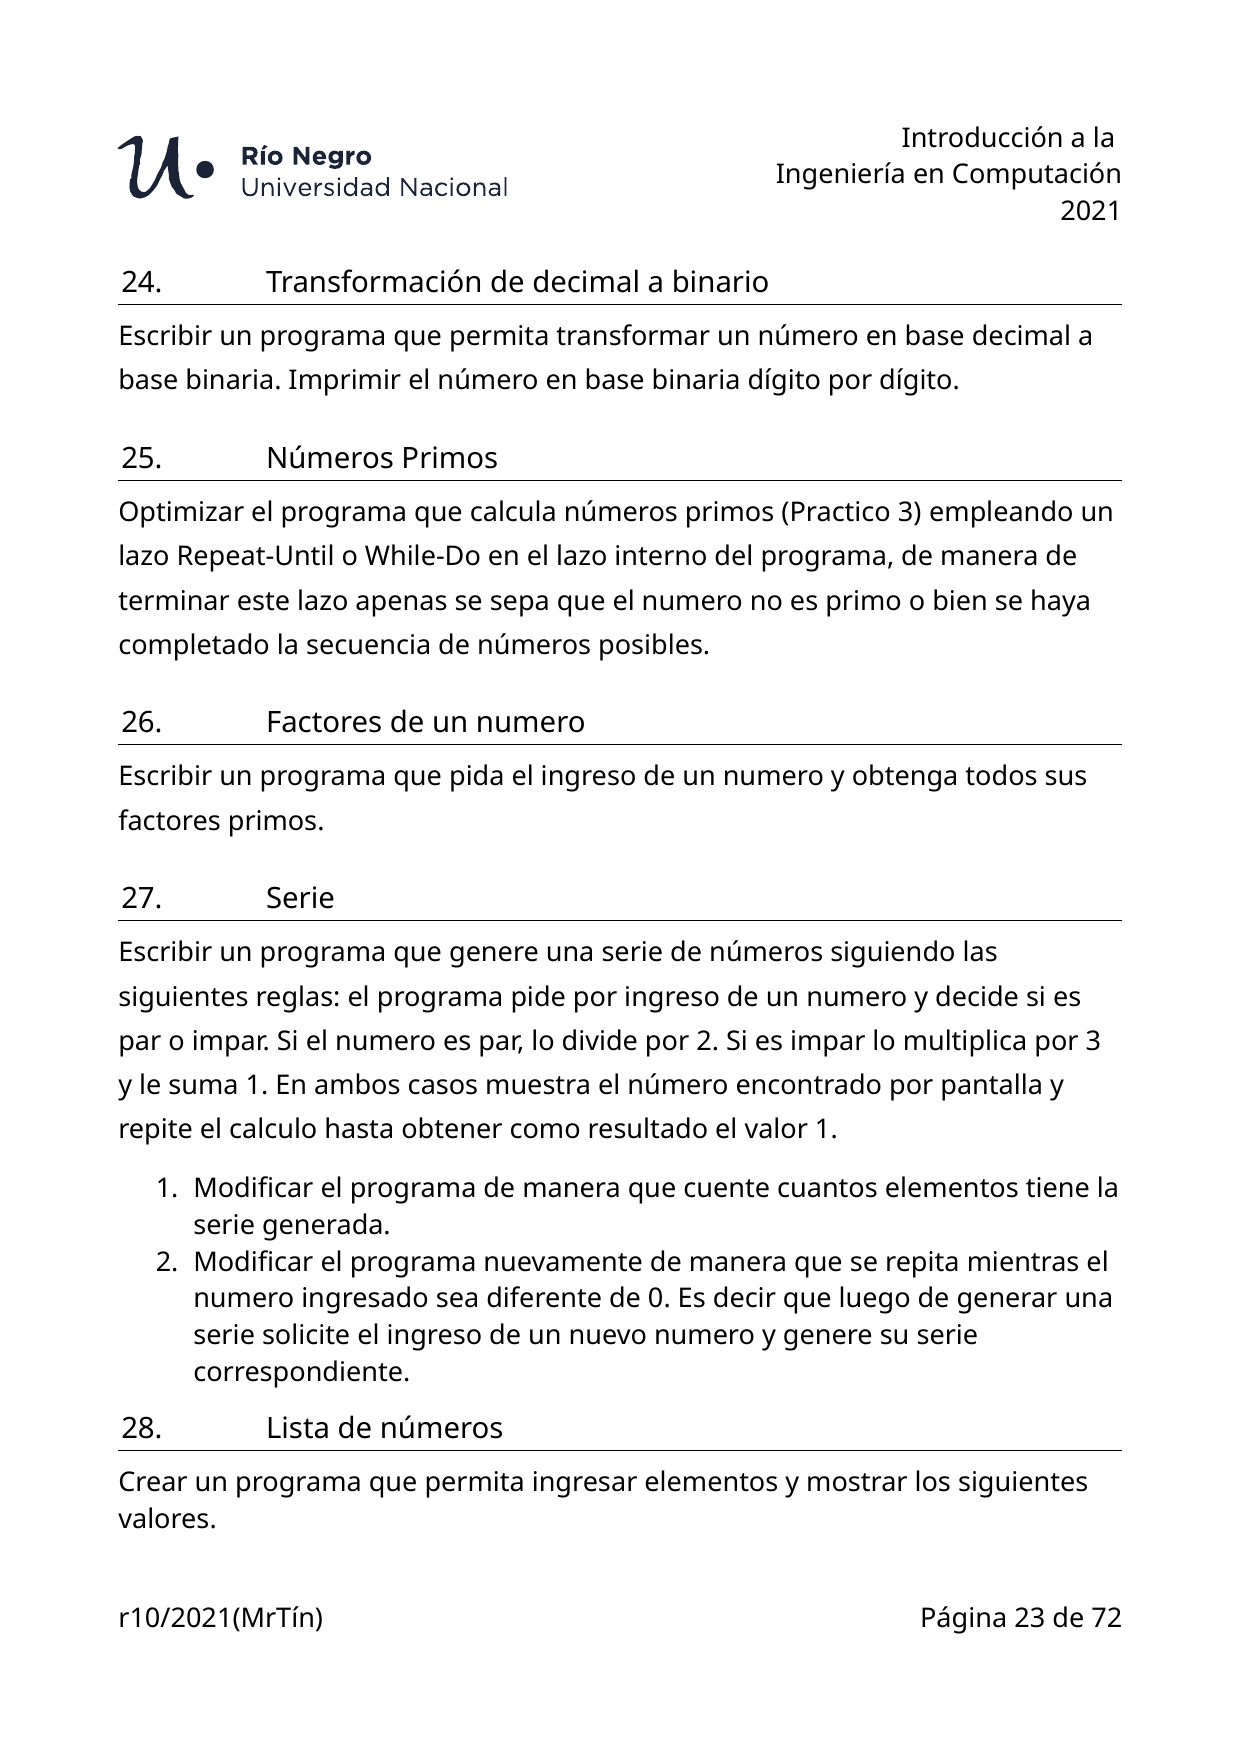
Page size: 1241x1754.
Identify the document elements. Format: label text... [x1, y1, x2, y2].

subtitle Lista de números [118, 1404, 1122, 1450]
text Escribir un programa que genere una serie de números siguiendo las siguientes reglas: el programa pide por ingreso de un numero y decide si es par o impar. Si el numero es par, lo divide por 2. Si es impar lo multiplica por 3 y le suma 1. En ambos casos muestra el número encontrado por pantalla y repite el calculo hasta obtener como resultado el valor 1. [118, 933, 1122, 1146]
text Crear un programa que permita ingresar elementos y mostrar los siguientes valores. [118, 1462, 1122, 1536]
list Modificar el programa de manera que cuente cuantos elementos tiene la serie generada. [156, 1168, 1122, 1242]
text Escribir un programa que permita transformar un número en base decimal a base binaria. Imprimir el número en base binaria dígito por dígito. [118, 317, 1122, 398]
subtitle Factores de un numero [118, 698, 1122, 744]
text Optimizar el programa que calcula números primos (Practico 3) empleando un lazo Repeat-Until o While-Do en el lazo interno del programa, de manera de terminar este lazo apenas se sepa que el numero no es primo o bien se haya completado la secuencia de números posibles. [118, 493, 1122, 662]
subtitle Transformación de decimal a binario [118, 258, 1122, 304]
list Modificar el programa nuevamente de manera que se repita mientras el numero ingresado sea diferente de 0. Es decir que luego de generar una serie solicite el ingreso de un nuevo numero y genere su serie correspondiente. [156, 1242, 1122, 1389]
text Escribir un programa que pida el ingreso de un numero y obtenga todos sus factores primos. [118, 757, 1122, 838]
subtitle Números Primos [118, 434, 1122, 480]
subtitle Serie [118, 874, 1122, 920]
